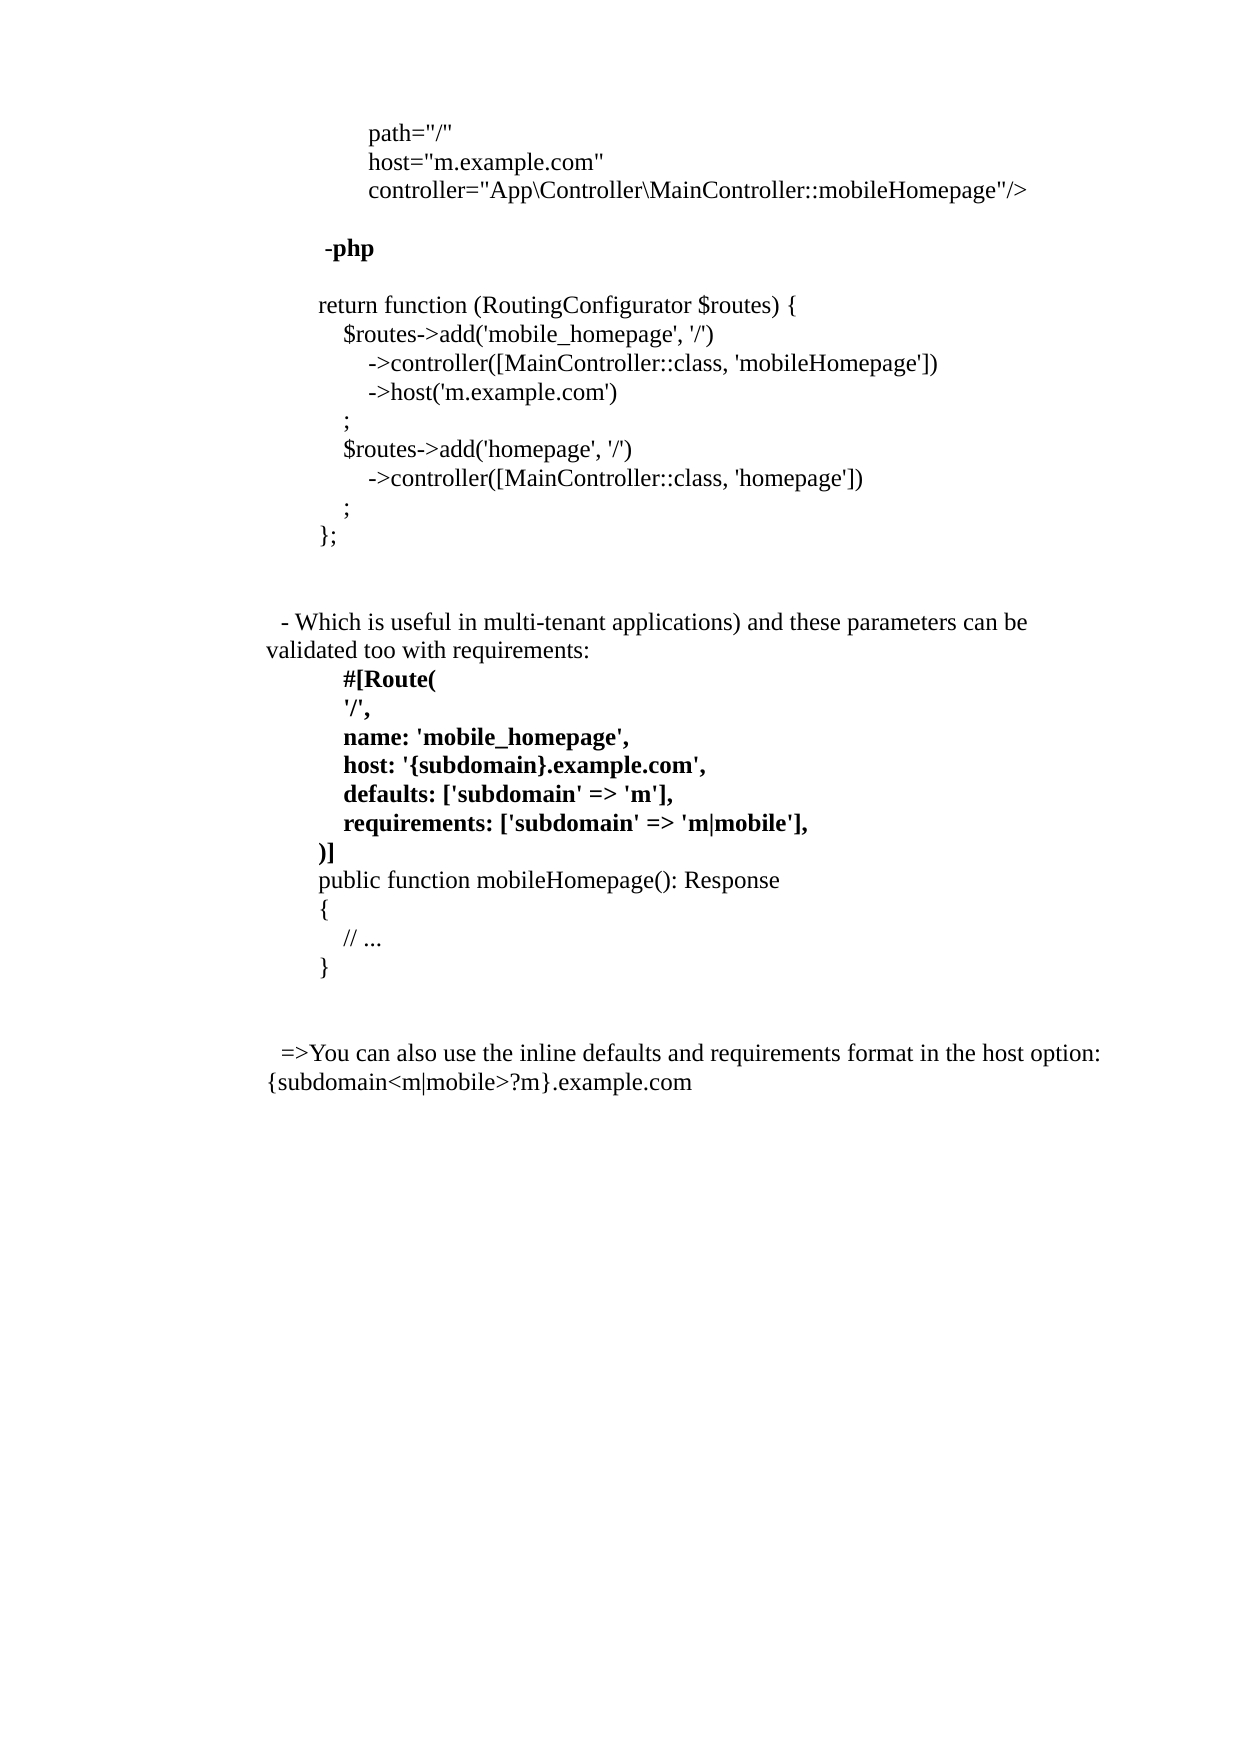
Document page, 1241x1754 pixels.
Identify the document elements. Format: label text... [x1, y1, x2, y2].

text ->controller([MainController::class, 'mobileHomepage']) [118, 348, 1122, 377]
text ->controller([MainController::class, 'homepage']) [118, 463, 1122, 492]
text } [118, 952, 1122, 981]
text )] [118, 837, 1122, 866]
text }; [118, 521, 1122, 549]
text - Which is useful in multi-tenant applications) and these parameters can be validated too with requirements: [118, 607, 1122, 664]
text =>You can also use the inline defaults and requirements format in the host option: {subdomain<m|mobile>?m}.example.com [118, 1038, 1122, 1096]
text return function (RoutingConfigurator $routes) { [118, 291, 1122, 319]
text public function mobileHomepage(): Response [118, 866, 1122, 894]
text host: '{subdomain}.example.com', [118, 751, 1122, 779]
text ; [118, 492, 1122, 521]
text { [118, 894, 1122, 923]
text '/', [118, 693, 1122, 722]
text path="/" [118, 118, 1122, 147]
text ->host('m.example.com') [118, 377, 1122, 406]
text ; [118, 406, 1122, 434]
text $routes->add('mobile_homepage', '/') [118, 319, 1122, 348]
text -php [118, 233, 1122, 262]
text #[Route( [118, 664, 1122, 693]
text name: 'mobile_homepage', [118, 722, 1122, 751]
text defaults: ['subdomain' => 'm'], [118, 779, 1122, 808]
text controller="App\Controller\MainController::mobileHomepage"/> [118, 176, 1122, 204]
text // ... [118, 923, 1122, 952]
text requirements: ['subdomain' => 'm|mobile'], [118, 808, 1122, 837]
text $routes->add('homepage', '/') [118, 434, 1122, 463]
text host="m.example.com" [118, 147, 1122, 176]
